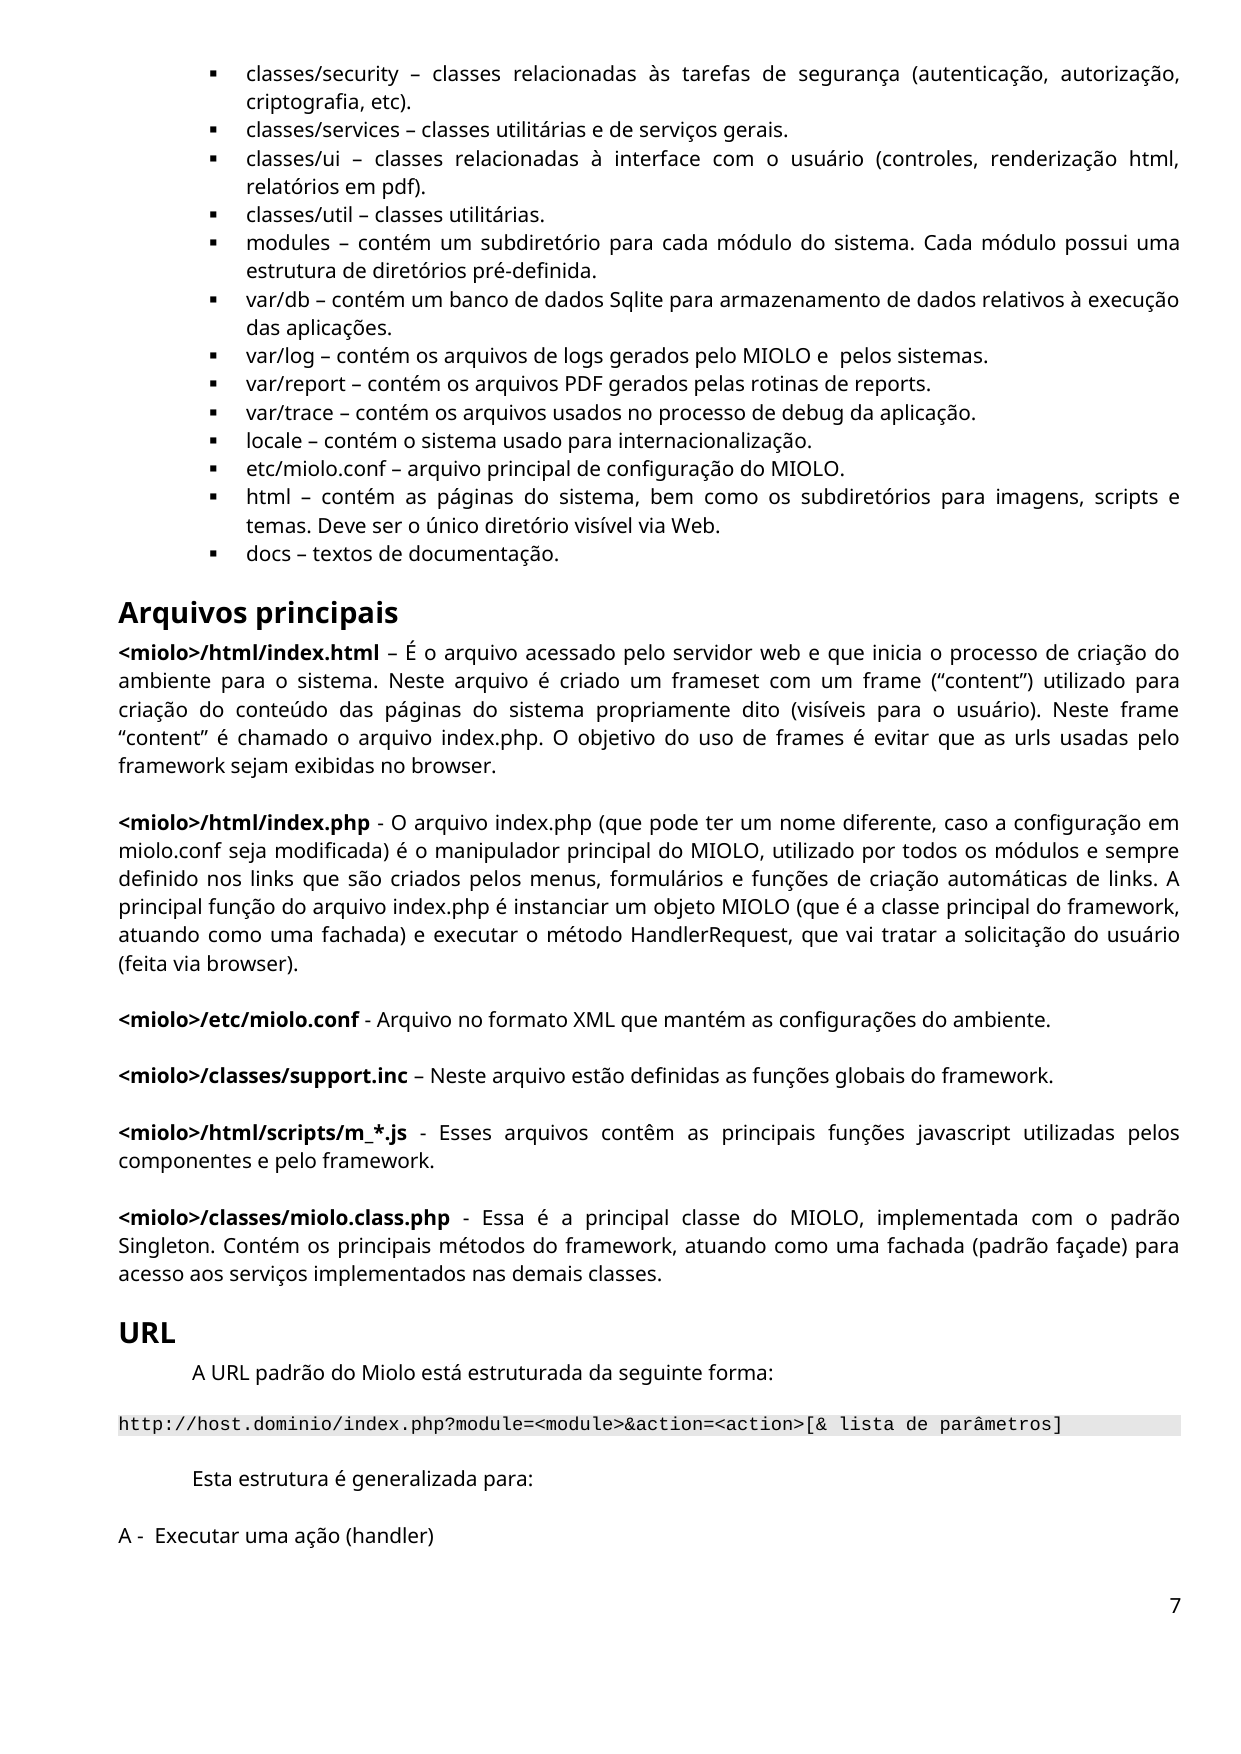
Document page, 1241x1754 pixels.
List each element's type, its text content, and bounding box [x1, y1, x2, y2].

list classes/security – classes relacionadas às tarefas de segurança (autenticação, autorização, criptografia, etc). [208, 59, 1181, 116]
list locale – contém o sistema usado para internacionalização. [208, 426, 1181, 454]
subtitle URL [118, 1312, 1181, 1352]
list var/report – contém os arquivos PDF gerados pelas rotinas de reports. [208, 369, 1181, 398]
list var/log – contém os arquivos de logs gerados pelo MIOLO e pelos sistemas. [208, 341, 1181, 369]
text <miolo>/html/index.php - O arquivo index.php (que pode ter um nome diferente, caso a configuração em miolo.conf seja modificada) é o manipulador principal do MIOLO, utilizado por todos os módulos e sempre definido nos links que são criados pelos menus, formulários e funções de criação automáticas de links. A principal função do arquivo index.php é instanciar um objeto MIOLO (que é a classe principal do framework, atuando como uma fachada) e executar o método HandlerRequest, que vai tratar a solicitação do usuário (feita via browser). [118, 808, 1181, 977]
subtitle Arquivos principais [118, 592, 1181, 632]
text http://host.dominio/index.php?module=<module>&action=<action>[& lista de parâmetros] [118, 1415, 1181, 1436]
text <miolo>/html/index.html – É o arquivo acessado pelo servidor web e que inicia o processo de criação do ambiente para o sistema. Neste arquivo é criado um frameset com um frame (“content”) utilizado para criação do conteúdo das páginas do sistema propriamente dito (visíveis para o usuário). Neste frame “content” é chamado o arquivo index.php. O objetivo do uso de frames é evitar que as urls usadas pelo framework sejam exibidas no browser. [118, 638, 1181, 779]
text <miolo>/html/scripts/m_*.js - Esses arquivos contêm as principais funções javascript utilizadas pelos componentes e pelo framework. [118, 1118, 1181, 1174]
text <miolo>/classes/miolo.class.php - Essa é a principal classe do MIOLO, implementada com o padrão Singleton. Contém os principais métodos do framework, atuando como uma fachada (padrão façade) para acesso aos serviços implementados nas demais classes. [118, 1203, 1181, 1287]
list classes/services – classes utilitárias e de serviços gerais. [208, 116, 1181, 144]
list classes/util – classes utilitárias. [208, 200, 1181, 228]
text <miolo>/etc/miolo.conf - Arquivo no formato XML que mantém as configurações do ambiente. [118, 1005, 1181, 1033]
list docs – textos de documentação. [208, 539, 1181, 567]
list var/db – contém um banco de dados Sqlite para armazenamento de dados relativos à execução das aplicações. [208, 285, 1181, 341]
list etc/miolo.conf – arquivo principal de configuração do MIOLO. [208, 454, 1181, 482]
text A - Executar uma ação (handler) [118, 1521, 1181, 1549]
list var/trace – contém os arquivos usados no processo de debug da aplicação. [208, 398, 1181, 426]
list classes/ui – classes relacionadas à interface com o usuário (controles, renderização html, relatórios em pdf). [208, 144, 1181, 200]
text <miolo>/classes/support.inc – Neste arquivo estão definidas as funções globais do framework. [118, 1062, 1181, 1090]
text A URL padrão do Miolo está estruturada da seguinte forma: [118, 1358, 1181, 1387]
text Esta estrutura é generalizada para: [118, 1464, 1181, 1493]
list modules – contém um subdiretório para cada módulo do sistema. Cada módulo possui uma estrutura de diretórios pré-definida. [208, 228, 1181, 285]
list html – contém as páginas do sistema, bem como os subdiretórios para imagens, scripts e temas. Deve ser o único diretório visível via Web. [208, 482, 1181, 539]
